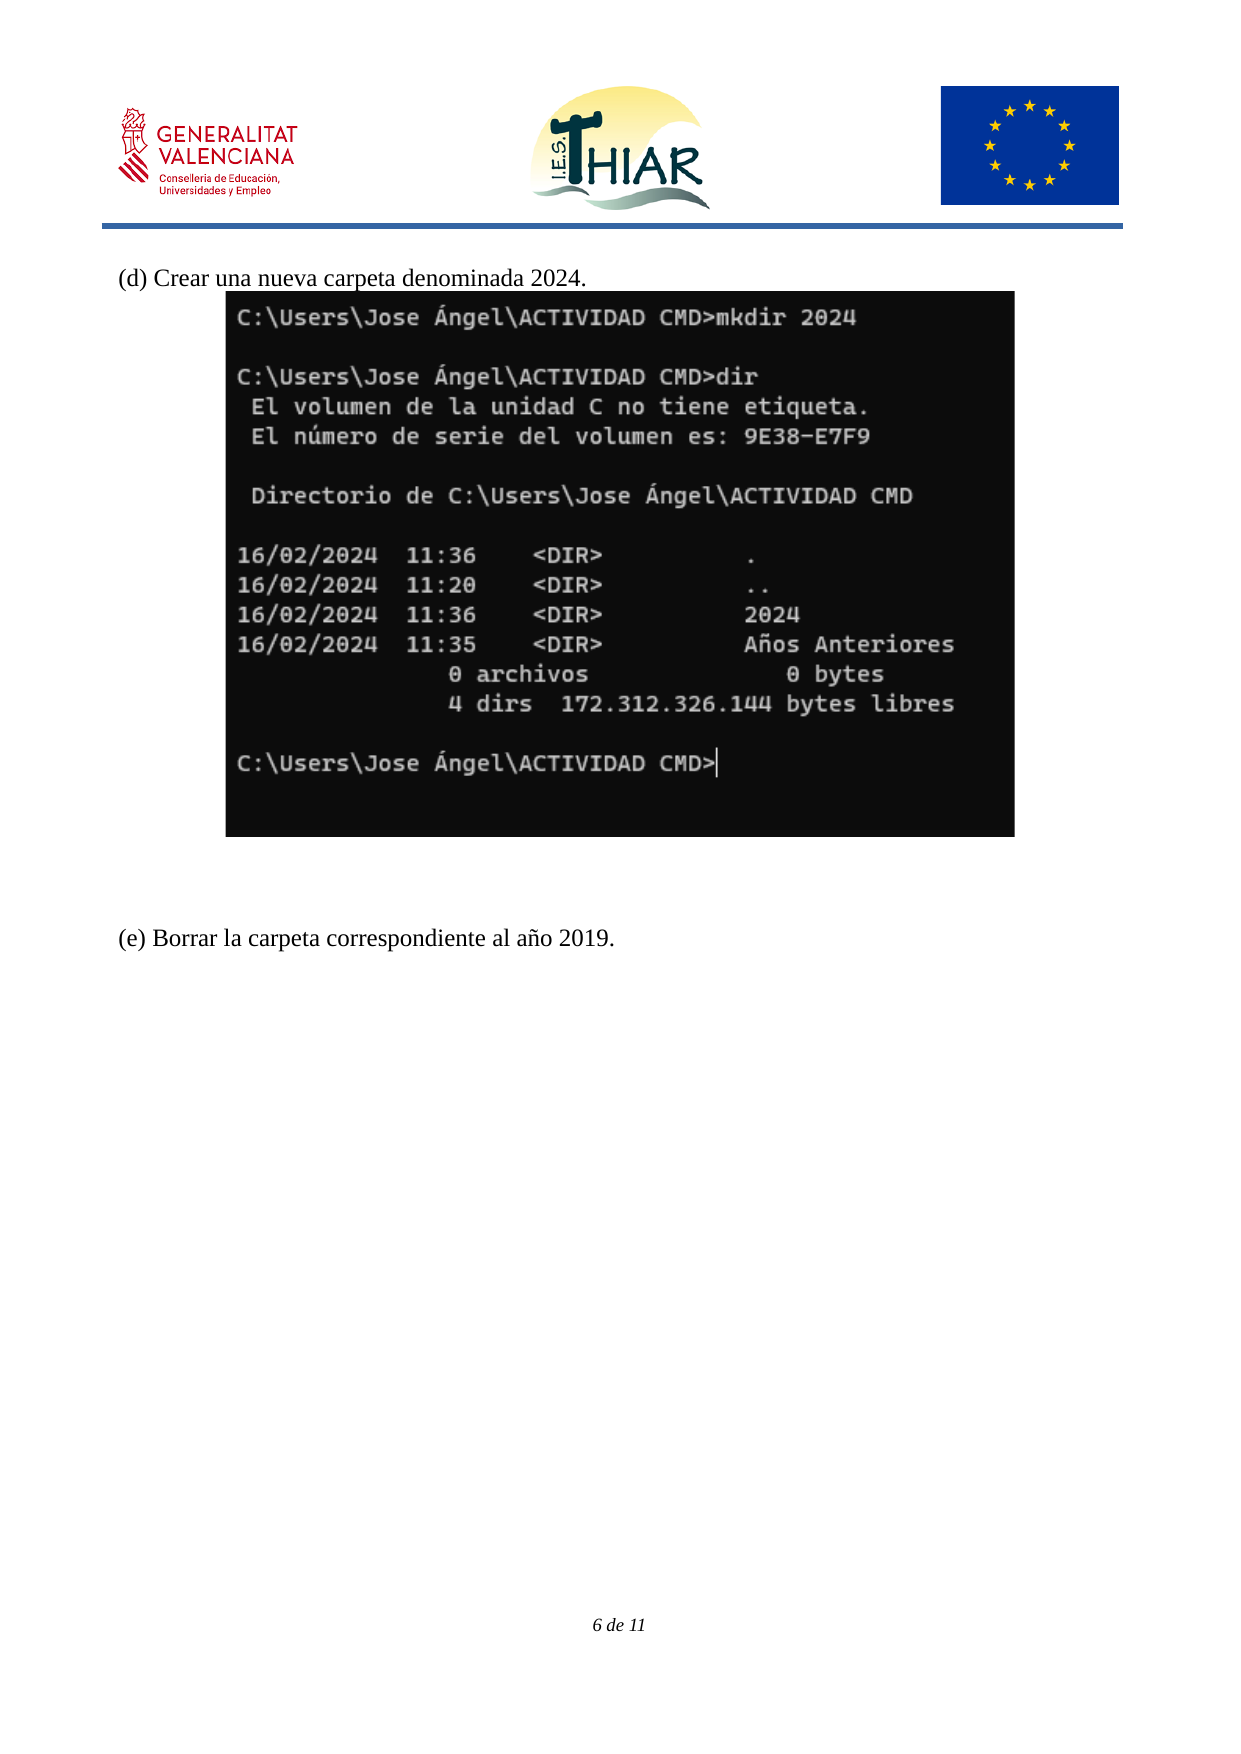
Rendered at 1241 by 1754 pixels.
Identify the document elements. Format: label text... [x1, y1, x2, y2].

picture [112, 103, 308, 206]
picture [225, 291, 1015, 837]
text (d) Crear una nueva carpeta denominada 2024. [118, 263, 1122, 291]
picture [940, 86, 1119, 205]
picture [530, 86, 710, 210]
text (e) Borrar la carpeta correspondiente al año 2019. [118, 923, 1122, 952]
